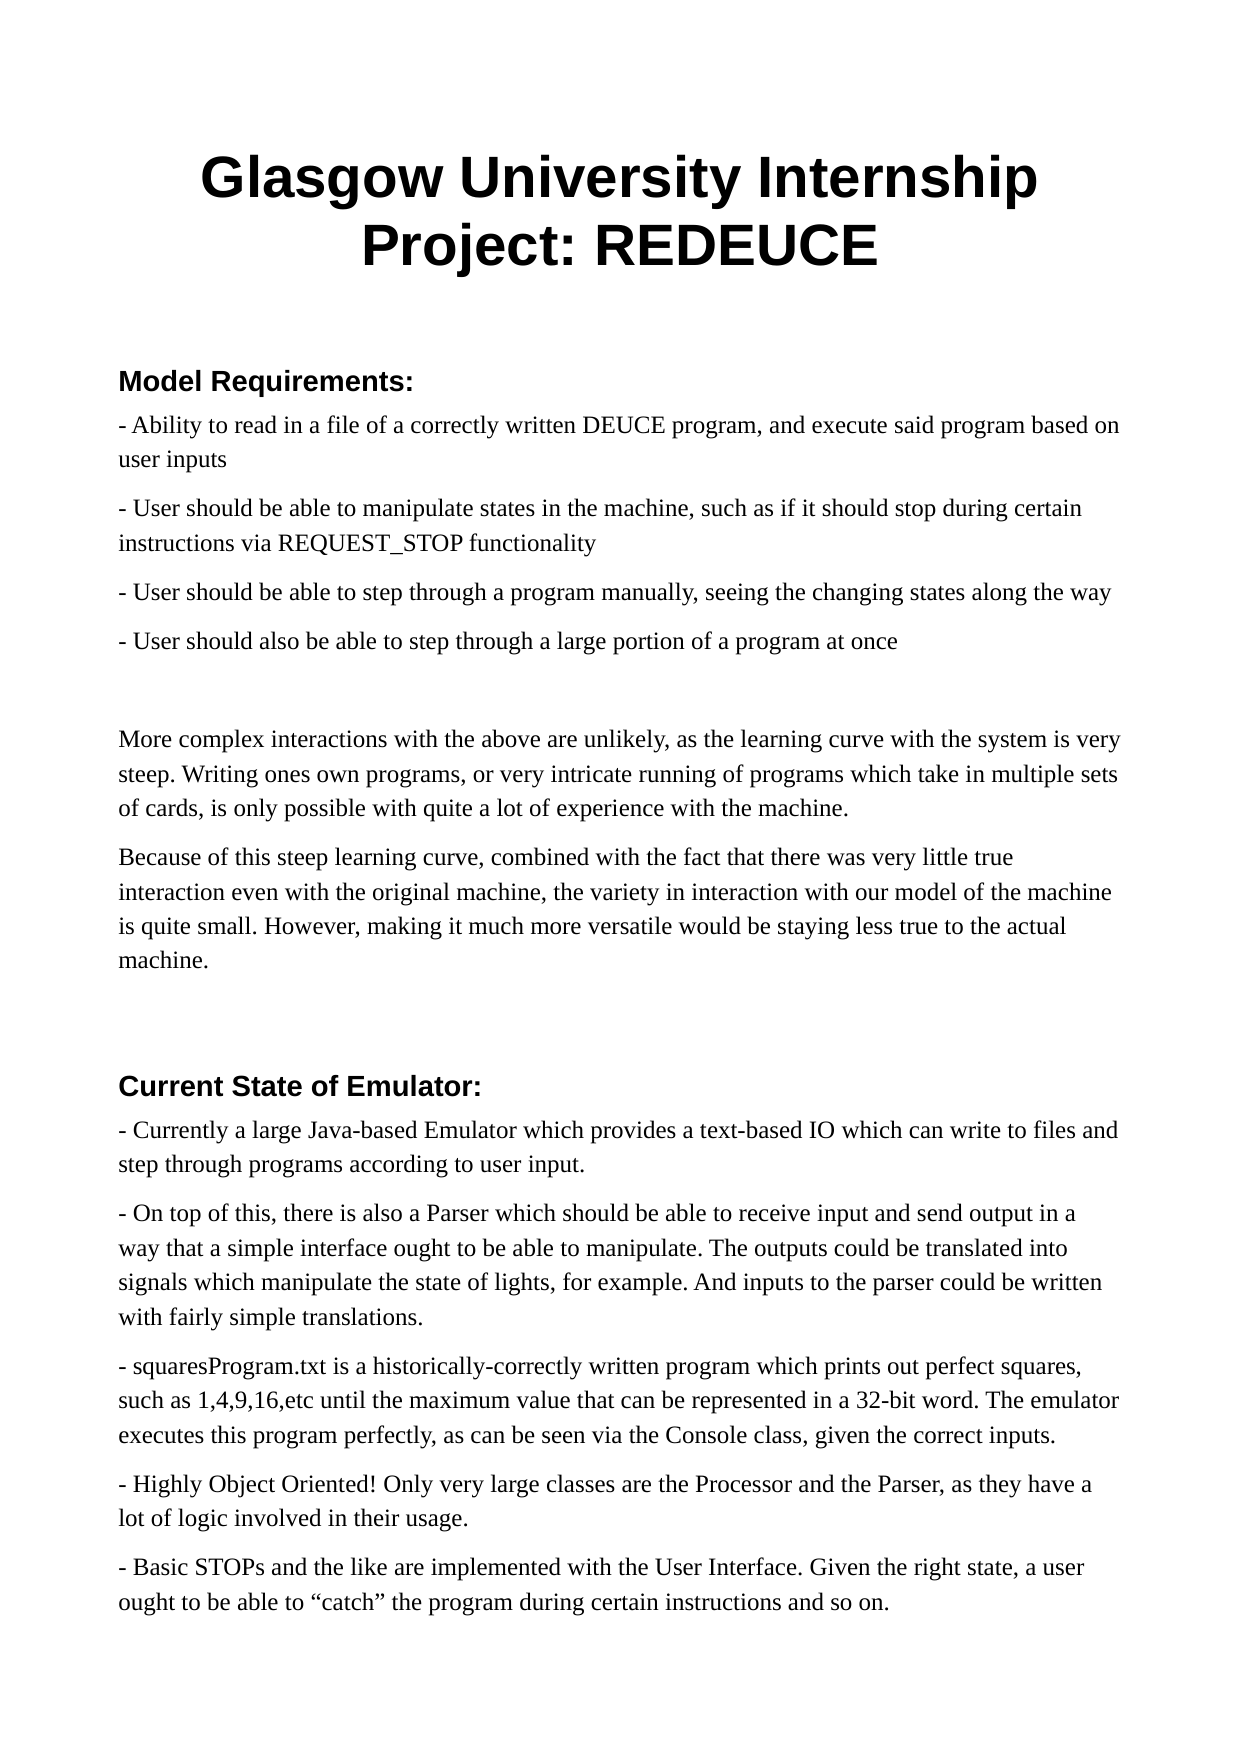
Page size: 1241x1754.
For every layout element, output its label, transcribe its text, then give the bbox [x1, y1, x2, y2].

text - On top of this, there is also a Parser which should be able to receive input and send output in a way that a simple interface ought to be able to manipulate. The outputs could be translated into signals which manipulate the state of lights, for example. And inputs to the parser could be written with fairly simple translations. [118, 1198, 1122, 1331]
text - Ability to read in a file of a correctly written DEUCE program, and execute said program based on user inputs [118, 410, 1122, 473]
text - squaresProgram.txt is a historically-correctly written program which prints out perfect squares, such as 1,4,9,16,etc until the maximum value that can be represented in a 32-bit word. The emulator executes this program perfectly, as can be seen via the Console class, given the correct inputs. [118, 1351, 1122, 1448]
title Glasgow University Internship Project: REDEUCE [118, 143, 1122, 277]
text - User should be able to manipulate states in the machine, such as if it should stop during certain instructions via REQUEST_STOP functionality [118, 493, 1122, 557]
subtitle Current State of Emulator: [118, 1069, 1122, 1102]
text - User should be able to step through a program manually, seeing the changing states along the way [118, 577, 1122, 606]
text - Basic STOPs and the like are implemented with the User Interface. Given the right state, a user ought to be able to “catch” the program during certain instructions and so on. [118, 1552, 1122, 1616]
text Because of this steep learning curve, combined with the fact that there was very little true interaction even with the original machine, the variety in interaction with our model of the machine is quite small. However, making it much more versatile would be staying less true to the actual machine. [118, 842, 1122, 974]
subtitle Model Requirements: [118, 364, 1122, 397]
text - Highly Object Oriented! Only very large classes are the Processor and the Parser, as they have a lot of logic involved in their usage. [118, 1469, 1122, 1532]
text - User should also be able to step through a large portion of a program at once [118, 626, 1122, 655]
text More complex interactions with the above are unlikely, as the learning curve with the system is very steep. Writing ones own programs, or very intricate running of programs which take in multiple sets of cards, is only possible with quite a lot of experience with the machine. [118, 724, 1122, 822]
text - Currently a large Java-based Emulator which provides a text-based IO which can write to files and step through programs according to user input. [118, 1115, 1122, 1178]
